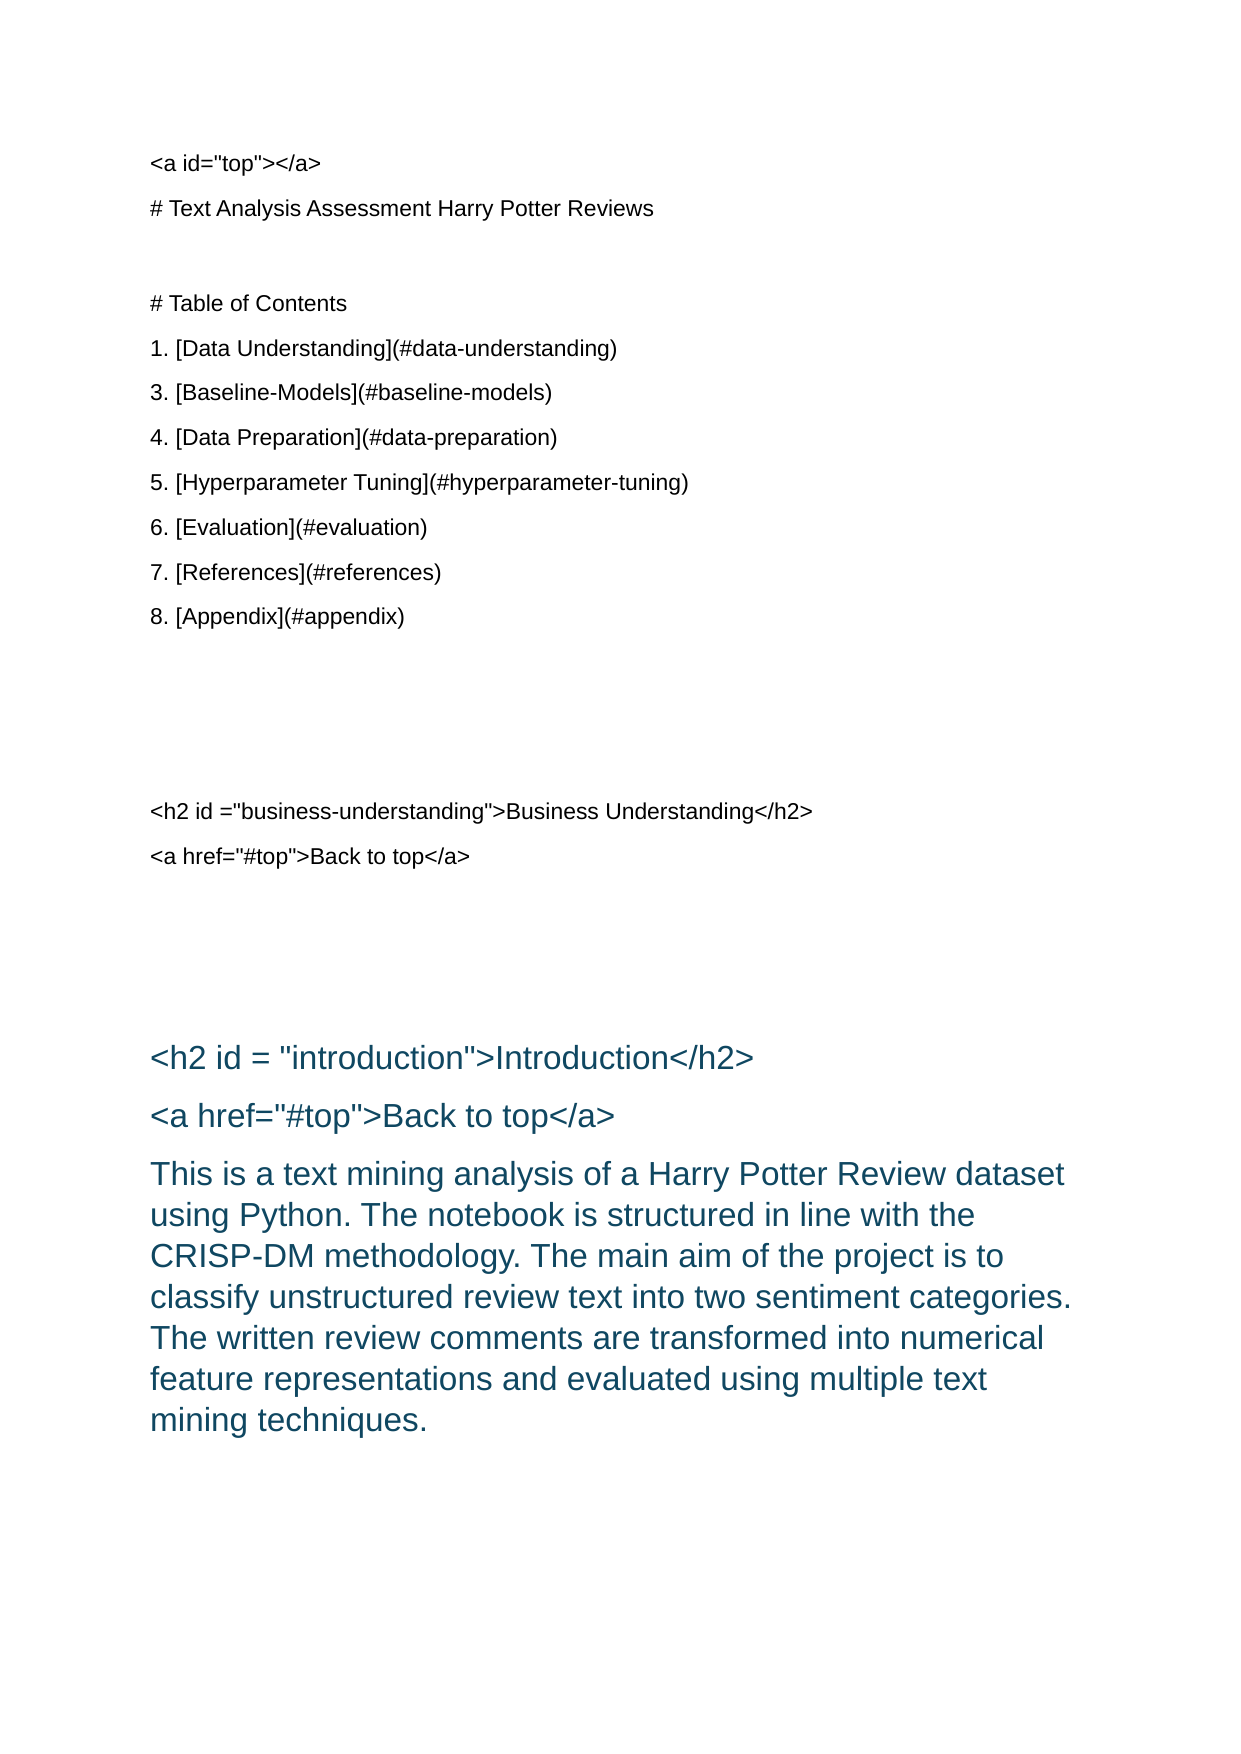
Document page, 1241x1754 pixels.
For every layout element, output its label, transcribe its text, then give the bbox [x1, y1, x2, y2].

text 3. [Baseline-Models](#baseline-models) [150, 379, 1090, 406]
text 7. [References](#references) [150, 558, 1090, 585]
text 8. [Appendix](#appendix) [150, 603, 1090, 629]
text 4. [Data Preparation](#data-preparation) [150, 424, 1090, 450]
text <h2 id ="business-understanding">Business Understanding</h2> [150, 798, 1090, 825]
text 6. [Evaluation](#evaluation) [150, 514, 1090, 540]
text <h2 id = "introduction">Introduction</h2> [150, 1038, 1090, 1077]
text 5. [Hyperparameter Tuning](#hyperparameter-tuning) [150, 469, 1090, 495]
text <a href="#top">Back to top</a> [150, 843, 1090, 869]
text # Table of Contents [150, 290, 1090, 316]
text <a id="top"></a> [150, 150, 1090, 176]
text # Text Analysis Assessment Harry Potter Reviews [150, 195, 1090, 221]
text <a href="#top">Back to top</a> [150, 1096, 1090, 1134]
text This is a text mining analysis of a Harry Potter Review dataset using Python. The notebook is structured in line with the CRISP-DM methodology. The main aim of the project is to classify unstructured review text into two sentiment categories. The written review comments are transformed into numerical feature representations and evaluated using multiple text mining techniques. [150, 1154, 1090, 1438]
text 1. [Data Understanding](#data-understanding) [150, 334, 1090, 361]
